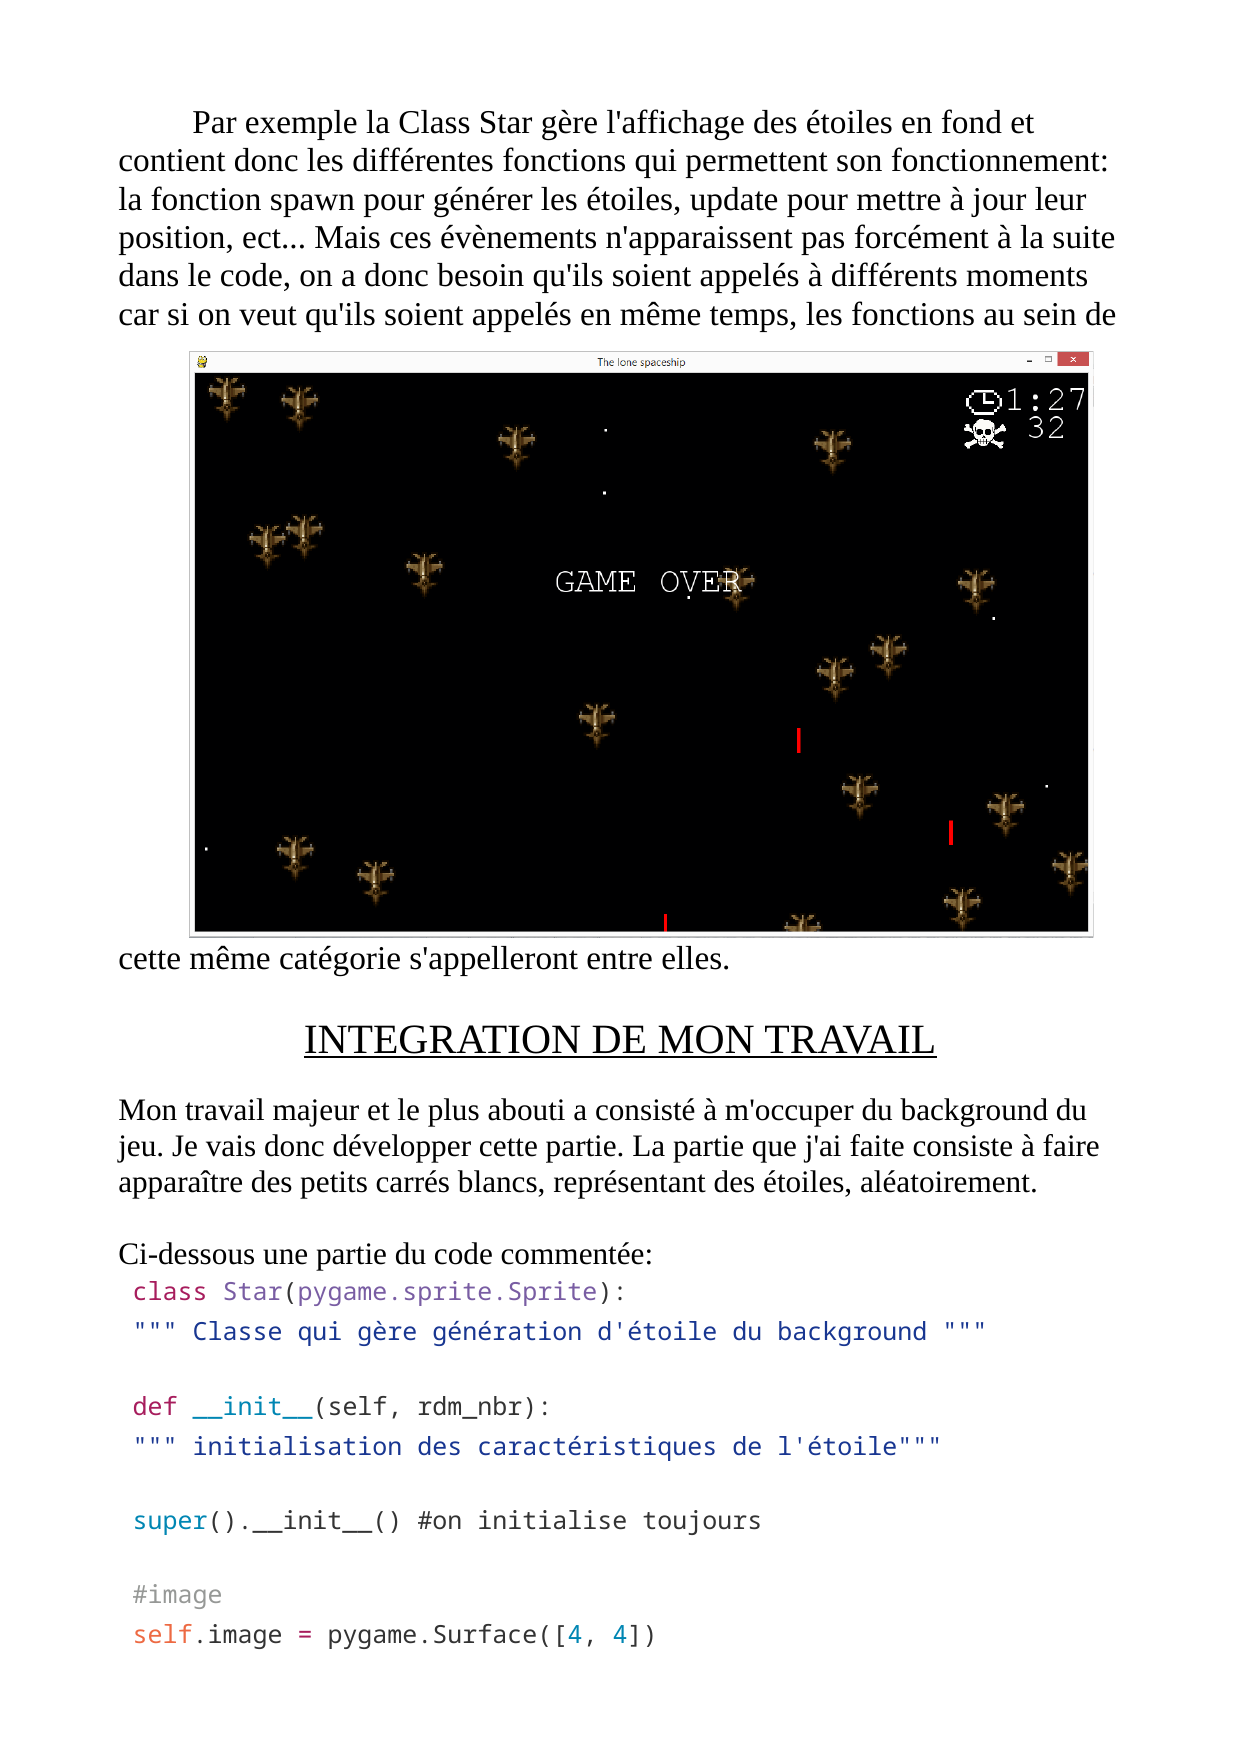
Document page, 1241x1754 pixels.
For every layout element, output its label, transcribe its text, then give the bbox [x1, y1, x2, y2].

text Ci-dessous une partie du code commentée: [118, 1235, 1122, 1271]
table_cell [118, 1351, 129, 1385]
table_cell [118, 1465, 129, 1500]
table_cell [118, 1540, 129, 1574]
table_header [118, 1271, 129, 1311]
table_cell """ Classe qui gère génération d'étoile du background """ [129, 1311, 1087, 1351]
table_cell [118, 1500, 129, 1539]
table_cell [129, 1540, 1087, 1574]
table_cell [118, 1311, 129, 1351]
table_cell super().__init__() #on initialise toujours [129, 1500, 1087, 1539]
table_cell [118, 1385, 129, 1425]
text INTEGRATION DE MON TRAVAIL [118, 1014, 1122, 1062]
table_cell [129, 1351, 1087, 1385]
table_cell def __init__(self, rdm_nbr): [129, 1385, 1087, 1425]
picture [189, 351, 1094, 938]
table_cell [118, 1574, 129, 1614]
table_cell self.image = pygame.Surface([4, 4]) [129, 1614, 1087, 1654]
table_cell #image [129, 1574, 1087, 1614]
table_cell [118, 1425, 129, 1465]
table_header class Star(pygame.sprite.Sprite): [129, 1271, 1087, 1311]
table_cell [118, 1614, 129, 1654]
text Mon travail majeur et le plus abouti a consisté à m'occuper du background du jeu. Je vais donc développer cette partie. La partie que j'ai faite consiste à faire apparaître des petits carrés blancs, représentant des étoiles, aléatoirement. [118, 1091, 1122, 1199]
table_cell """ initialisation des caractéristiques de l'étoile""" [129, 1425, 1087, 1465]
table_cell [129, 1465, 1087, 1500]
text Par exemple la Class Star gère l'affichage des étoiles en fond et contient donc les différentes fonctions qui permettent son fonctionnement: la fonction spawn pour générer les étoiles, update pour mettre à jour leur position, ect... Mais ces évènements n'apparaissent pas forcément à la suite dans le code, on a donc besoin qu'ils soient appelés à différents moments car si on veut qu'ils soient appelés en même temps, les fonctions au sein de cette même catégorie s'appelleront entre elles. [118, 102, 1122, 976]
